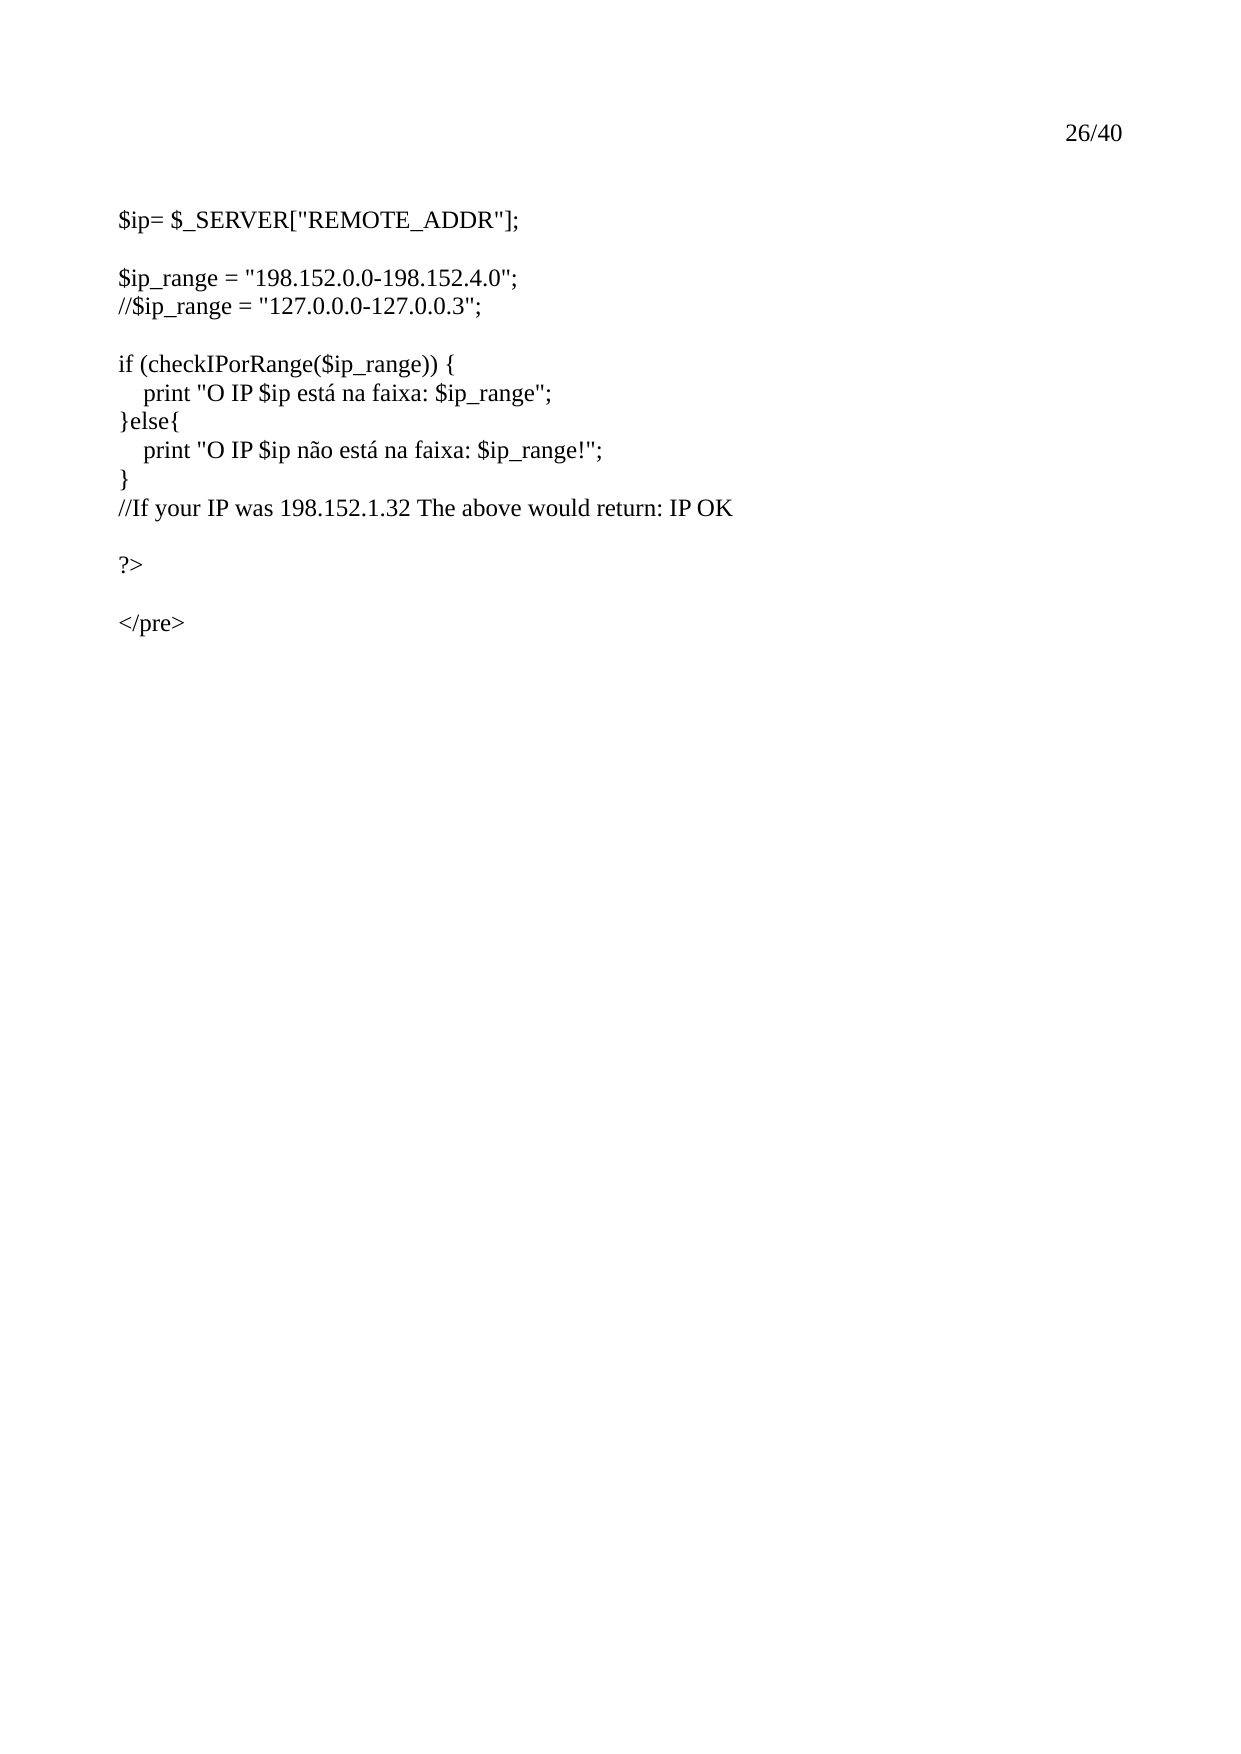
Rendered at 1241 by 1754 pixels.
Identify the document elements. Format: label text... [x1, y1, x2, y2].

text ?> [118, 550, 1122, 579]
text print "O IP $ip não está na faixa: $ip_range!"; [118, 435, 1122, 464]
text if (checkIPorRange($ip_range)) { [118, 349, 1122, 378]
text </pre> [118, 608, 1122, 636]
text $ip_range = "198.152.0.0-198.152.4.0"; [118, 263, 1122, 291]
text $ip= $_SERVER["REMOTE_ADDR"]; [118, 205, 1122, 234]
text print "O IP $ip está na faixa: $ip_range"; [118, 378, 1122, 406]
text } [118, 464, 1122, 493]
text //$ip_range = "127.0.0.0-127.0.0.3"; [118, 291, 1122, 320]
text }else{ [118, 406, 1122, 435]
text //If your IP was 198.152.1.32 The above would return: IP OK [118, 493, 1122, 521]
